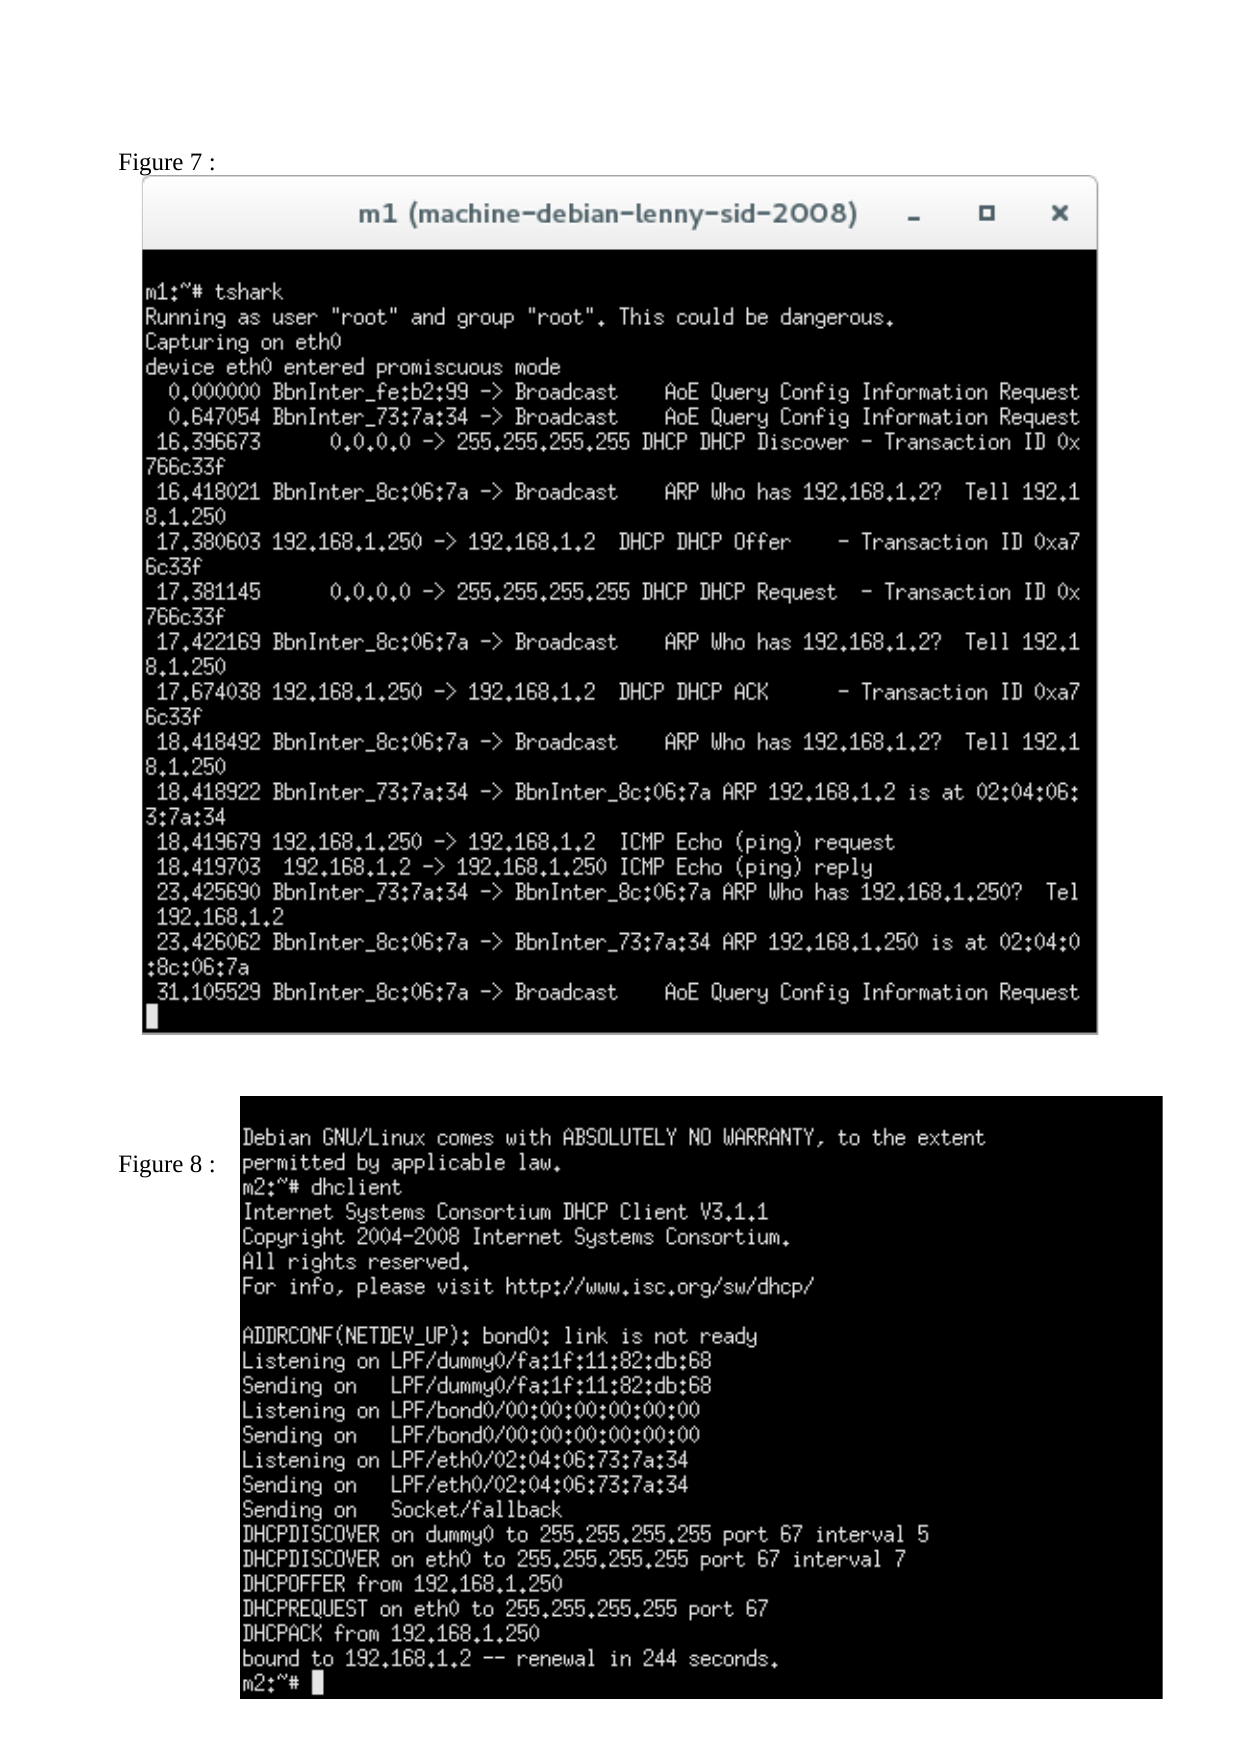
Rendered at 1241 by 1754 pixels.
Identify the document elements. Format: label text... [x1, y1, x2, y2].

text Figure 7 : [118, 147, 1122, 176]
picture [240, 1096, 1163, 1699]
text Figure 8 : [118, 1149, 240, 1178]
picture [141, 175, 1099, 1035]
